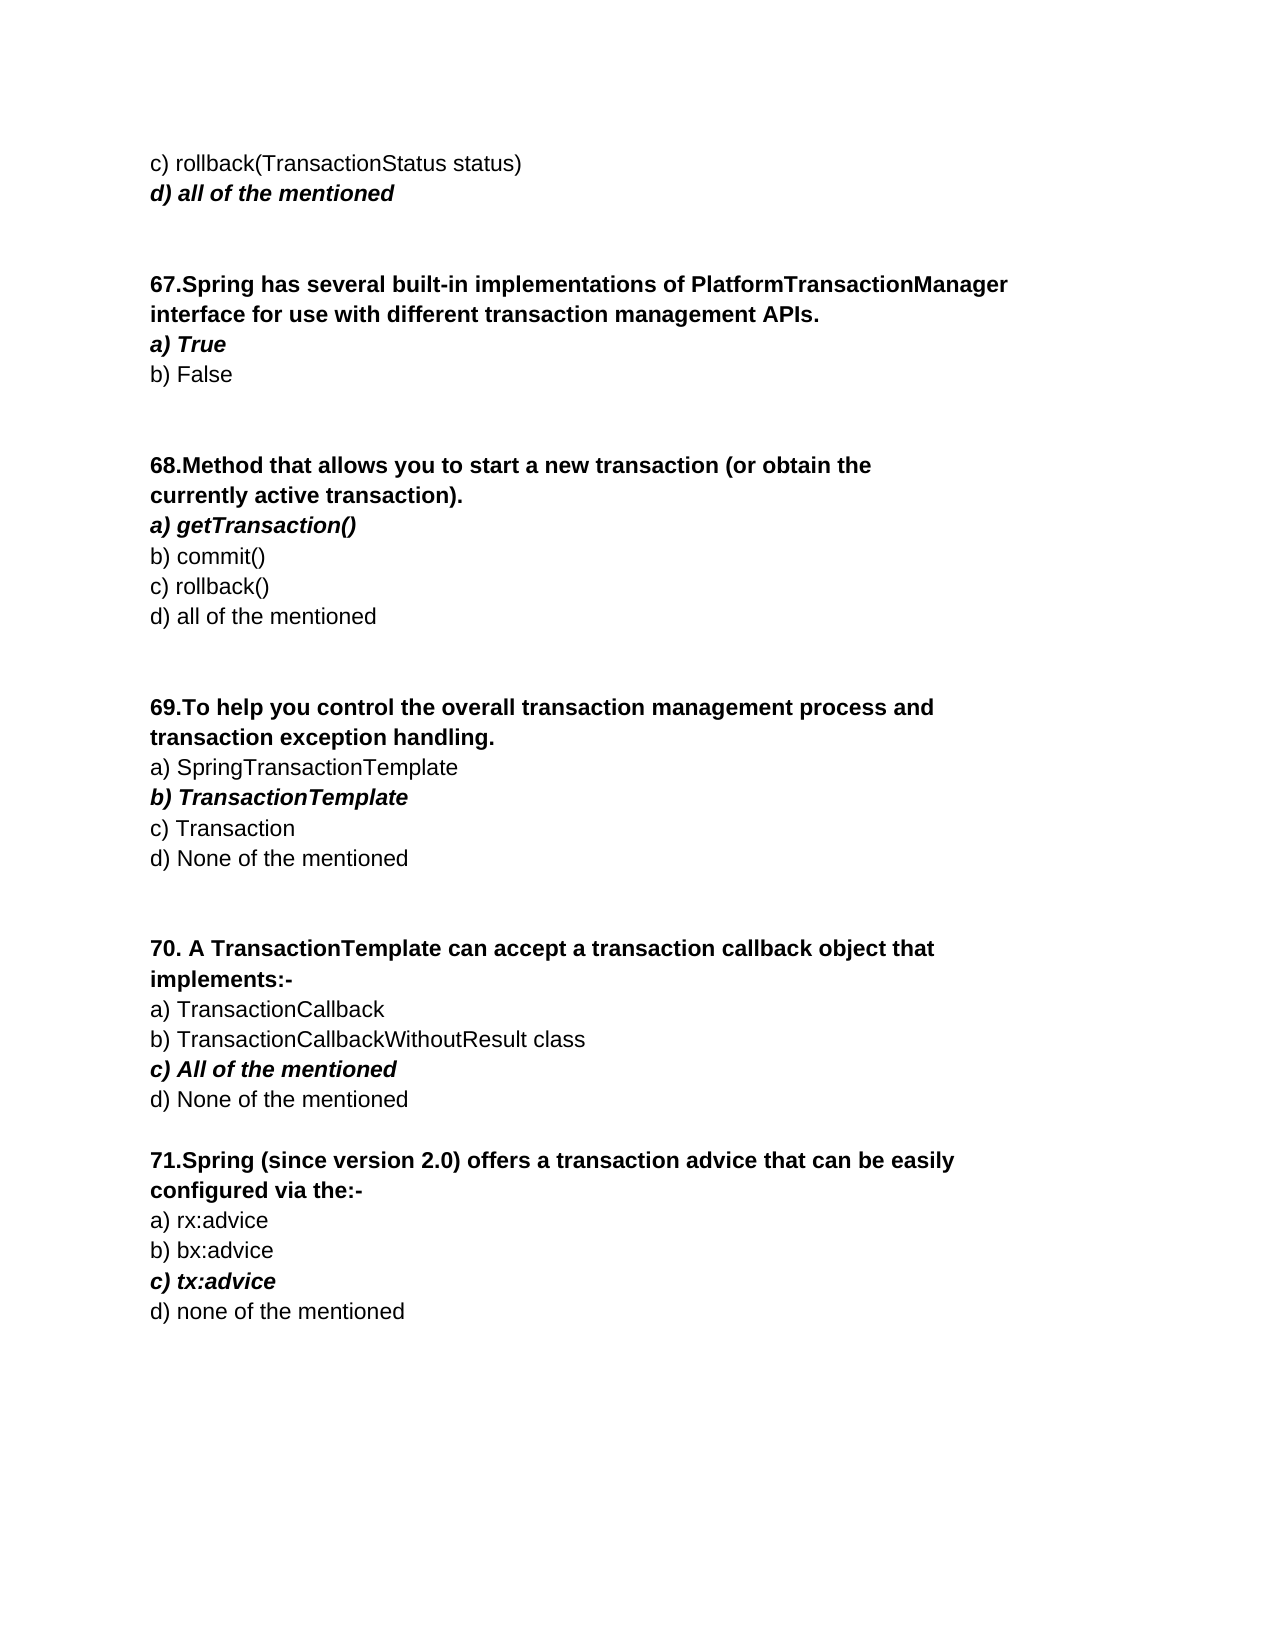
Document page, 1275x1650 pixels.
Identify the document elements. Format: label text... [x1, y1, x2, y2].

text 70. A TransactionTemplate can accept a transaction callback object that [150, 935, 1125, 962]
text c) rollback(TransactionStatus status) [150, 150, 1125, 176]
text 69.To help you control the overall transaction management process and [150, 694, 1125, 720]
text transaction exception handling. [150, 724, 1125, 750]
text b) commit() [150, 543, 1125, 569]
text b) TransactionTemplate [150, 784, 1125, 811]
text d) none of the mentioned [150, 1298, 1125, 1324]
text c) tx:advice [150, 1268, 1125, 1294]
text currently active transaction). [150, 482, 1125, 509]
text c) All of the mentioned [150, 1056, 1125, 1083]
text interface for use with different transaction management APIs. [150, 301, 1125, 327]
text b) TransactionCallbackWithoutResult class [150, 1026, 1125, 1052]
text configured via the:- [150, 1177, 1125, 1203]
text d) None of the mentioned [150, 1086, 1125, 1113]
text c) Transaction [150, 814, 1125, 841]
text a) getTransaction() [150, 512, 1125, 539]
text a) TransactionCallback [150, 996, 1125, 1022]
text implements:- [150, 966, 1125, 992]
text d) None of the mentioned [150, 845, 1125, 871]
text b) bx:advice [150, 1237, 1125, 1264]
text a) True [150, 331, 1125, 358]
text a) SpringTransactionTemplate [150, 754, 1125, 781]
text 71.Spring (since version 2.0) offers a transaction advice that can be easily [150, 1147, 1125, 1173]
text c) rollback() [150, 573, 1125, 599]
text 68.Method that allows you to start a new transaction (or obtain the [150, 452, 1125, 478]
text d) all of the mentioned [150, 180, 1125, 207]
text a) rx:advice [150, 1207, 1125, 1234]
text b) False [150, 361, 1125, 388]
text d) all of the mentioned [150, 603, 1125, 629]
text 67.Spring has several built-in implementations of PlatformTransactionManager [150, 271, 1125, 297]
